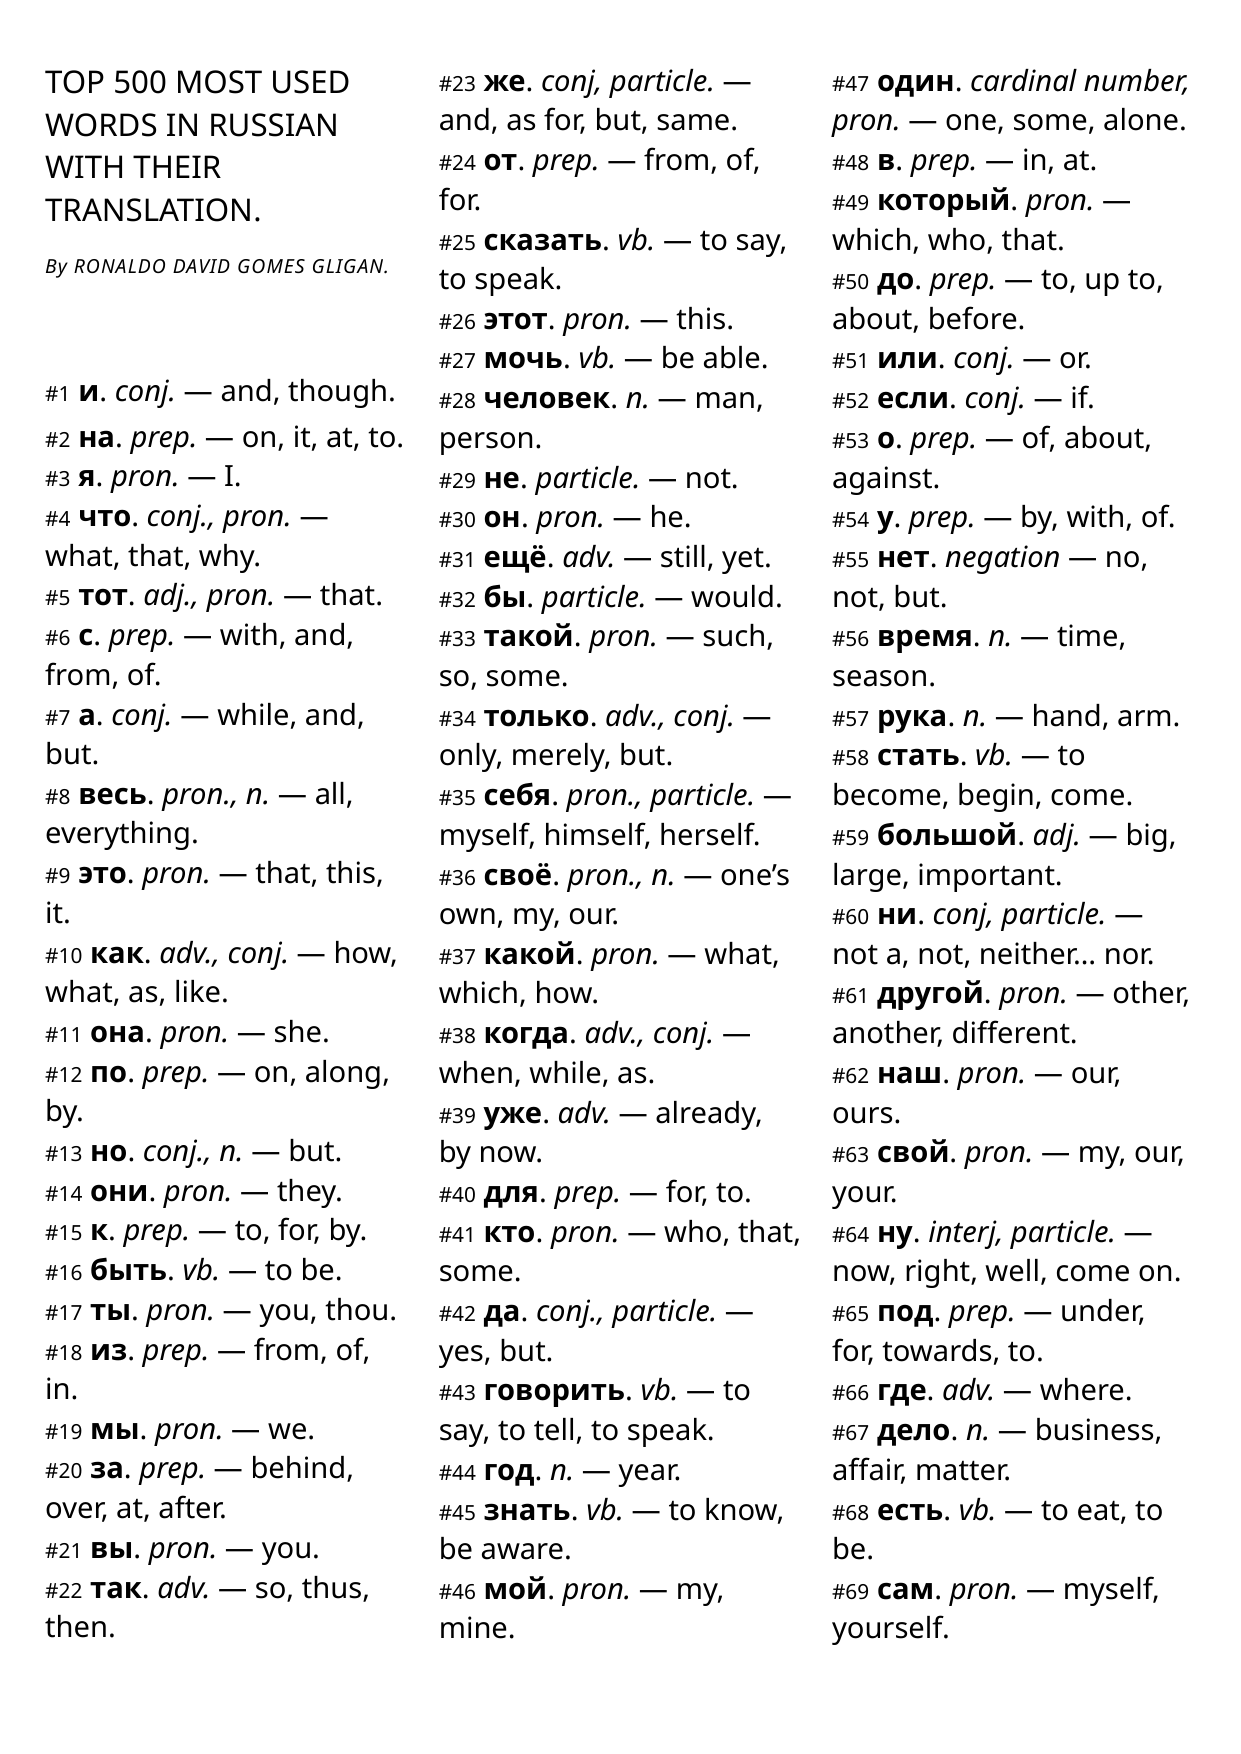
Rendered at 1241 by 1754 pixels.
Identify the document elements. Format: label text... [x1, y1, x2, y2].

text #14 они. pron. — they. [45, 1170, 408, 1210]
text #35 себя. pron., particle. — myself, himself, herself. [438, 774, 802, 854]
text #62 наш. pron. — our, ours. [832, 1052, 1196, 1132]
text #12 по. prep. — on, along, by. [45, 1051, 408, 1130]
text #27 мочь. vb. — be able. [438, 338, 802, 377]
text #46 мой. pron. — my, mine. [438, 1568, 802, 1647]
text #42 да. conj., particle. — yes, but. [438, 1290, 802, 1370]
text #61 другой. pron. — other, another, different. [832, 973, 1196, 1052]
text #10 как. adv., conj. — how, what, as, like. [45, 932, 408, 1011]
text #48 в. prep. — in, at. [832, 139, 1196, 179]
text #29 не. particle. — not. [438, 457, 802, 497]
text #69 сам. pron. — myself, yourself. [832, 1568, 1196, 1647]
text #41 кто. pron. — who, that, some. [438, 1211, 802, 1290]
text #26 этот. pron. — this. [438, 298, 802, 338]
text #54 у. prep. — by, with, of. [832, 497, 1196, 536]
text #68 есть. vb. — to eat, to be. [832, 1489, 1196, 1568]
text #40 для. prep. — for, to. [438, 1171, 802, 1211]
text #44 год. n. — year. [438, 1449, 802, 1489]
text #51 или. conj. — or. [832, 338, 1196, 377]
text #59 большой. adj. — big, large, important. [832, 814, 1196, 893]
text #7 а. conj. — while, and, but. [45, 694, 408, 773]
text #3 я. pron. — I. [45, 456, 408, 495]
text #23 же. conj, particle. — and, as for, but, same. [438, 60, 802, 139]
text #34 только. adv., conj. — only, merely, but. [438, 695, 802, 774]
text #1 и. conj. — and, though. [45, 370, 408, 410]
text #37 какой. pron. — what, which, how. [438, 933, 802, 1012]
text #56 время. n. — time, season. [832, 616, 1196, 695]
text #22 так. adv. — so, thus, then. [45, 1567, 408, 1646]
text #53 о. prep. — of, about, against. [832, 417, 1196, 497]
text #49 который. pron. — which, who, that. [832, 179, 1196, 258]
text #16 быть. vb. — to be. [45, 1249, 408, 1289]
text #55 нет. negation — no, not, but. [832, 536, 1196, 616]
text #30 он. pron. — he. [438, 497, 802, 536]
text #9 это. pron. — that, this, it. [45, 852, 408, 932]
text #50 до. prep. — to, up to, about, before. [832, 258, 1196, 338]
text #31 ещё. adv. — still, yet. [438, 536, 802, 576]
text #4 что. conj., pron. — what, that, why. [45, 495, 408, 575]
text #20 за. prep. — behind, over, at, after. [45, 1448, 408, 1527]
text #5 тот. adj., pron. — that. [45, 575, 408, 614]
text #28 человек. n. — man, person. [438, 377, 802, 457]
text #43 говорить. vb. — to say, to tell, to speak. [438, 1370, 802, 1449]
text #17 ты. pron. — you, thou. [45, 1289, 408, 1329]
text #45 знать. vb. — to know, be aware. [438, 1489, 802, 1568]
text #33 такой. pron. — such, so, some. [438, 616, 802, 695]
text #47 один. cardinal number, pron. — one, some, alone. [832, 60, 1196, 139]
text #18 из. prep. — from, of, in. [45, 1329, 408, 1408]
text #67 дело. n. — business, affair, matter. [832, 1409, 1196, 1489]
text #66 где. adv. — where. [832, 1370, 1196, 1409]
text #63 свой. pron. — my, our, your. [832, 1132, 1196, 1211]
text #36 своё. pron., n. — one’s own, my, our. [438, 854, 802, 933]
text #39 уже. adv. — already, by now. [438, 1092, 802, 1171]
text #15 к. prep. — to, for, by. [45, 1210, 408, 1249]
text #8 весь. pron., n. — all, everything. [45, 773, 408, 852]
text #21 вы. pron. — you. [45, 1527, 408, 1567]
text TOP 500 MOST USED WORDS IN RUSSIAN WITH THEIR TRANSLATION. [45, 60, 408, 230]
text #6 с. prep. — with, and, from, of. [45, 614, 408, 694]
text #13 но. conj., n. — but. [45, 1130, 408, 1170]
text #32 бы. particle. — would. [438, 576, 802, 616]
text #19 мы. pron. — we. [45, 1408, 408, 1448]
text #58 стать. vb. — to become, begin, come. [832, 735, 1196, 814]
text #65 под. prep. — under, for, towards, to. [832, 1290, 1196, 1370]
text #25 сказать. vb. — to say, to speak. [438, 219, 802, 298]
text #52 если. conj. — if. [832, 377, 1196, 417]
text #11 она. pron. — she. [45, 1011, 408, 1051]
text #64 ну. interj, particle. — now, right, well, come on. [832, 1211, 1196, 1290]
text By RONALDO DAVID GOMES GLIGAN. [45, 253, 408, 279]
text #57 рука. n. — hand, arm. [832, 695, 1196, 735]
text #60 ни. conj, particle. — not a, not, neither… nor. [832, 893, 1196, 973]
text #24 от. prep. — from, of, for. [438, 139, 802, 219]
text #2 на. prep. — on, it, at, to. [45, 416, 408, 456]
text #38 когда. adv., conj. — when, while, as. [438, 1012, 802, 1092]
